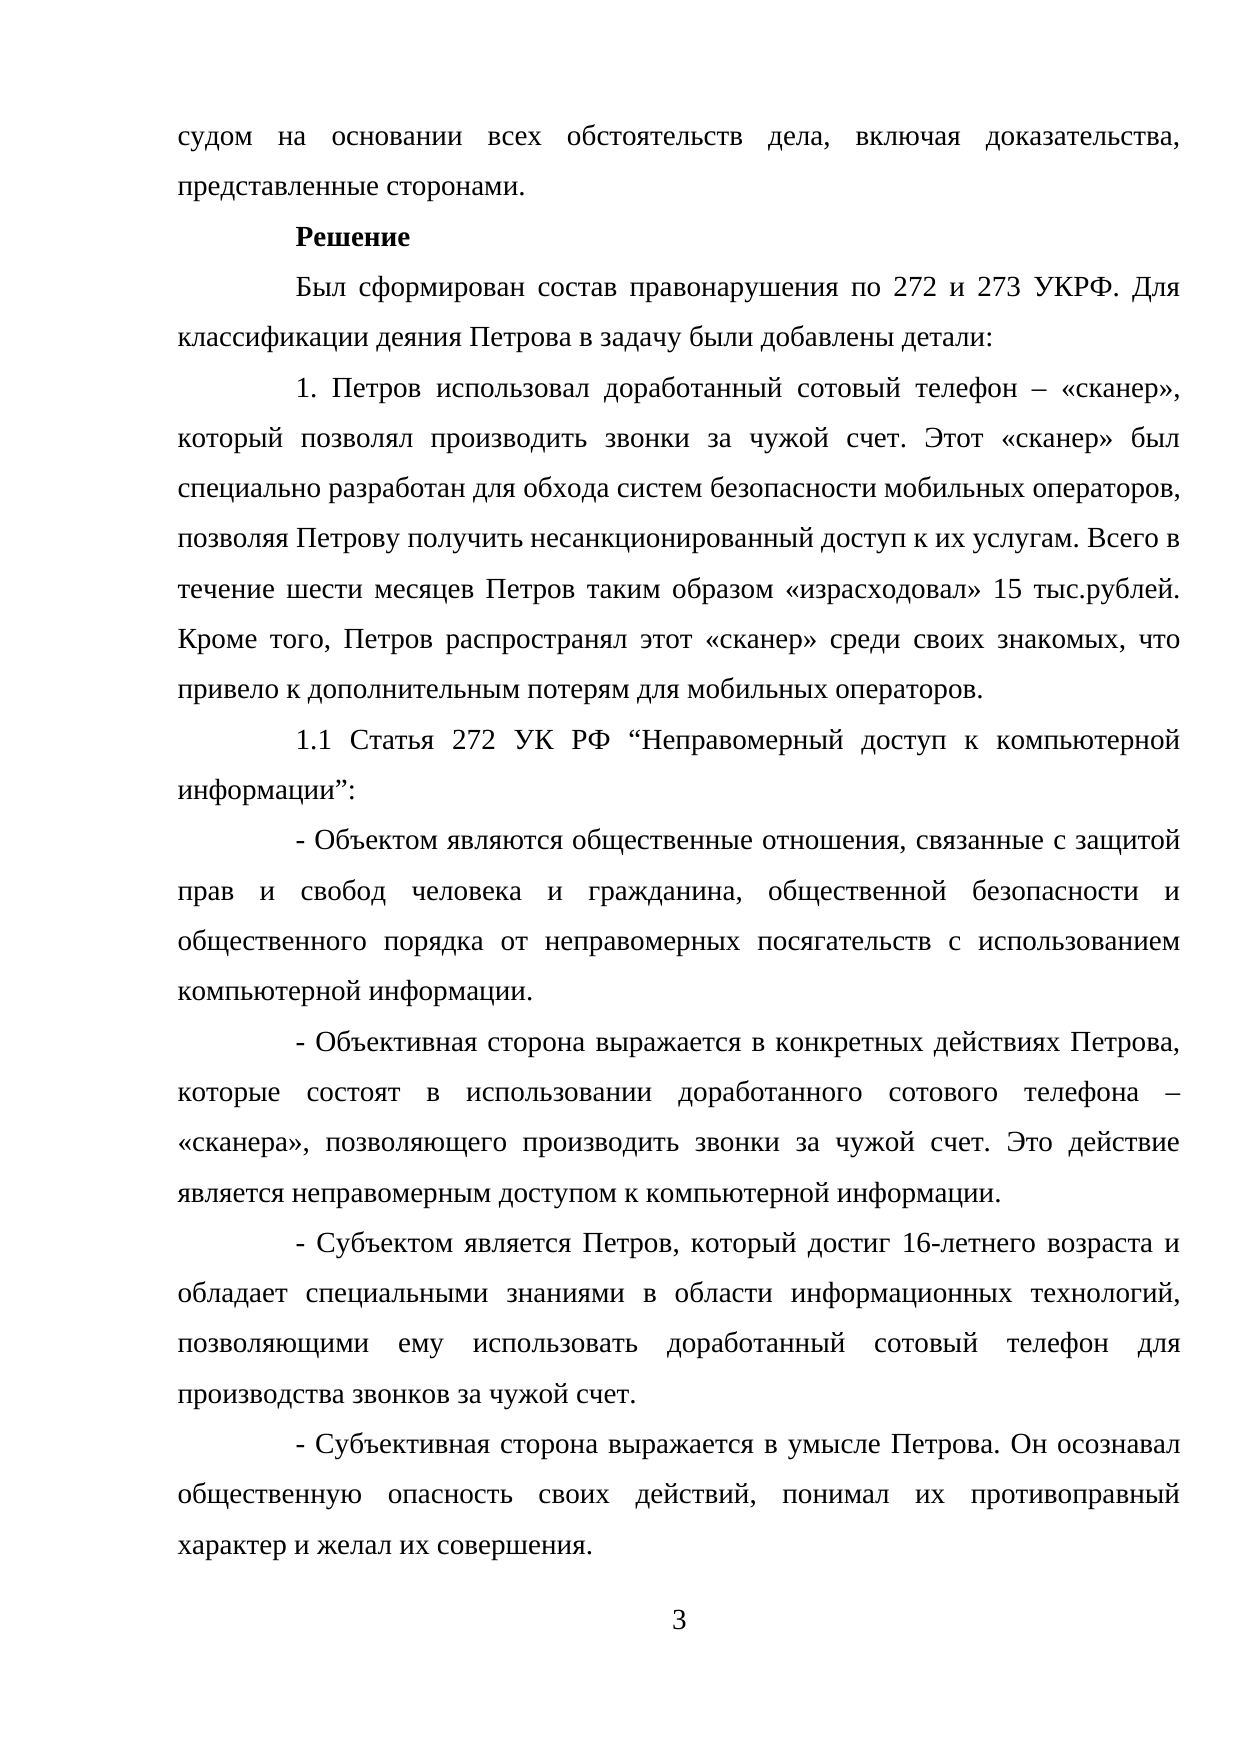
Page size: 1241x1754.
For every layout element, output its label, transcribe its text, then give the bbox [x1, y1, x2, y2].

text судом на основании всех обстоятельств дела, включая доказательства, представленные сторонами. [177, 118, 1181, 202]
text - Субъективная сторона выражается в умысле Петрова. Он осознавал общественную опасность своих действий, понимал их противоправный характер и желал их совершения. [177, 1426, 1181, 1560]
text - Субъектом является Петров, который достиг 16-летнего возраста и обладает специальными знаниями в области информационных технологий, позволяющими ему использовать доработанный сотовый телефон для производства звонков за чужой счет. [177, 1225, 1181, 1409]
text 1. Петров использовал доработанный сотовый телефон – «сканер», который позволял производить звонки за чужой счет. Этот «сканер» был специально разработан для обхода систем безопасности мобильных операторов, позволяя Петрову получить несанкционированный доступ к их услугам. Всего в течение шести месяцев Петров таким образом «израсходовал» 15 тыс.рублей. Кроме того, Петров распространял этот «сканер» среди своих знакомых, что привело к дополнительным потерям для мобильных операторов. [177, 370, 1181, 705]
text - Объектом являются общественные отношения, связанные с защитой прав и свобод человека и гражданина, общественной безопасности и общественного порядка от неправомерных посягательств с использованием компьютерной информации. [177, 822, 1181, 1007]
text Был сформирован состав правонарушения по 272 и 273 УКРФ. Для классификации деяния Петрова в задачу были добавлены детали: [177, 269, 1181, 353]
text Решение [177, 219, 1181, 252]
text - Объективная сторона выражается в конкретных действиях Петрова, которые состоят в использовании доработанного сотового телефона – «сканера», позволяющего производить звонки за чужой счет. Это действие является неправомерным доступом к компьютерной информации. [177, 1024, 1181, 1208]
text 1.1 Статья 272 УК РФ “Неправомерный доступ к компьютерной информации”: [177, 722, 1181, 806]
